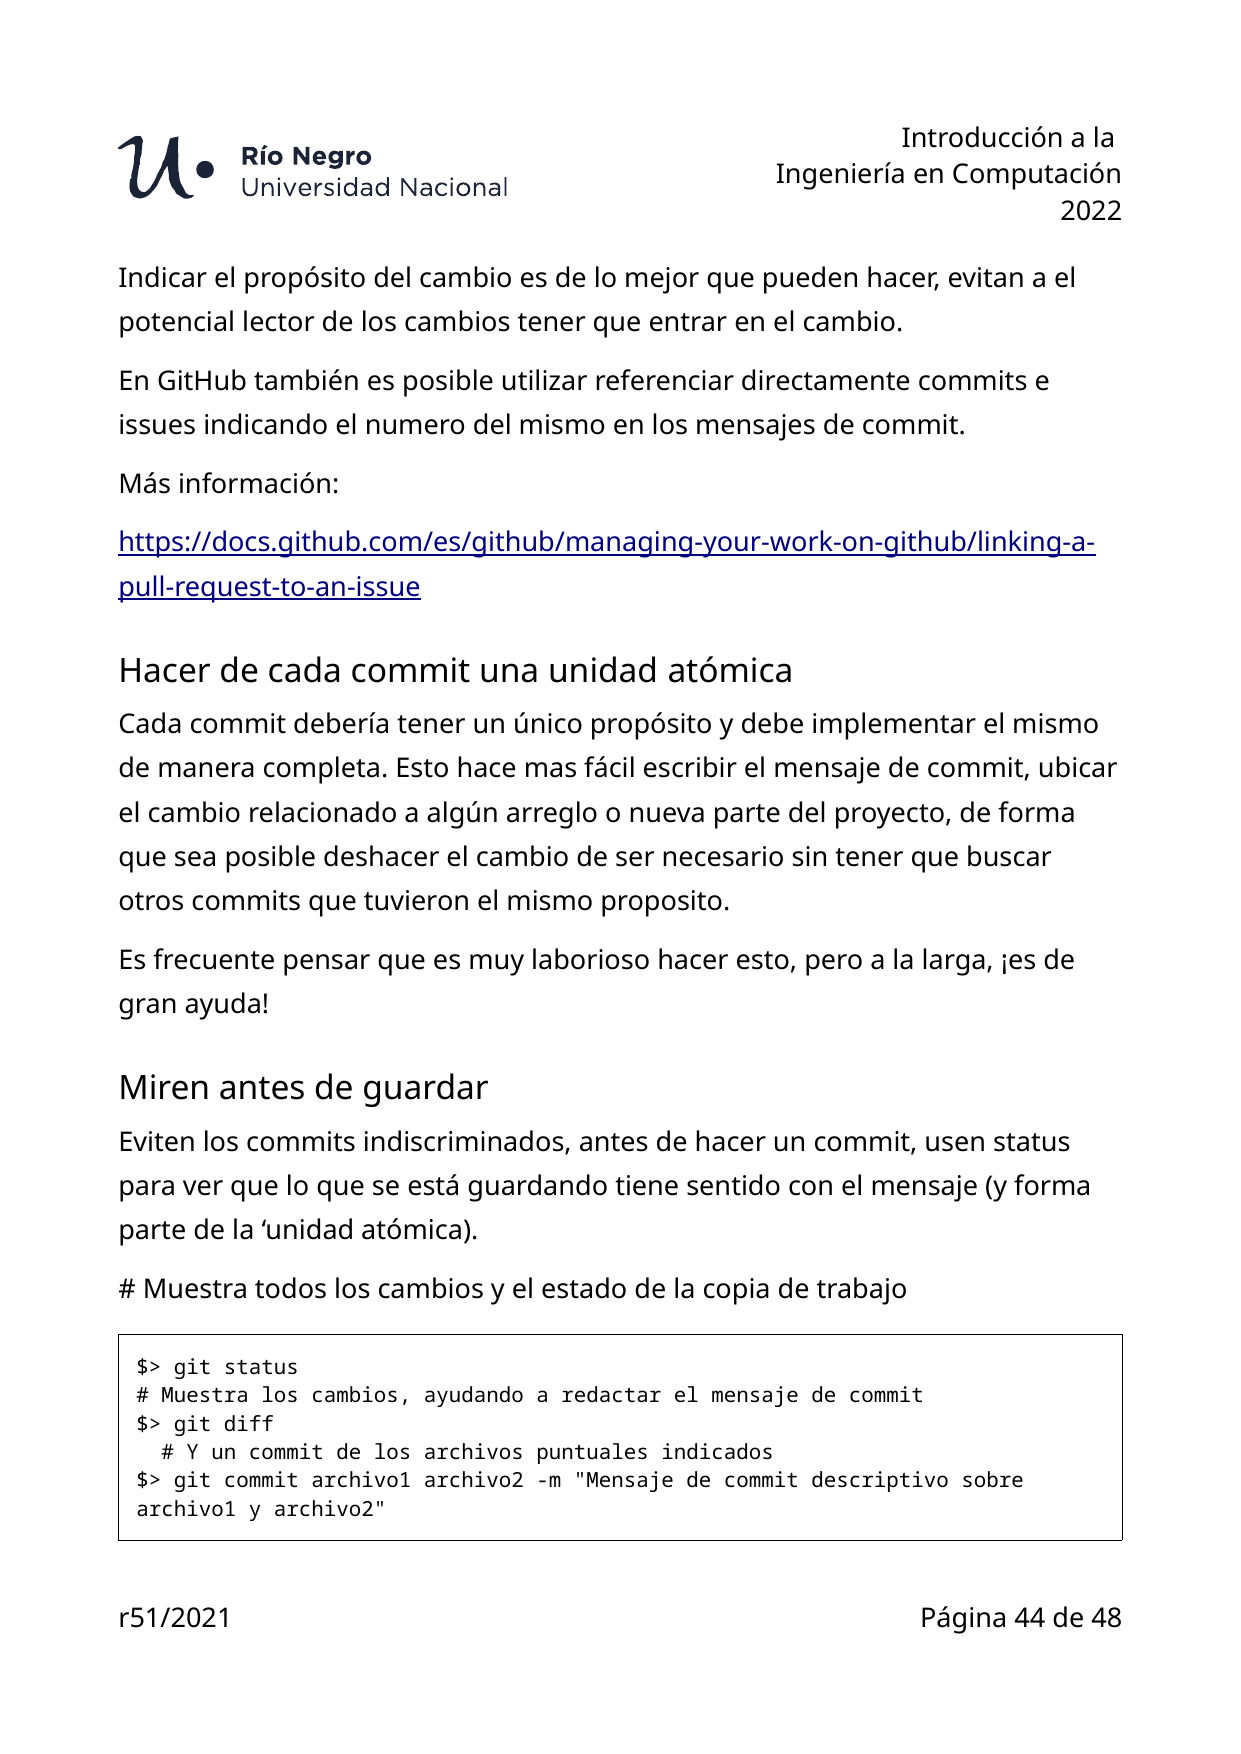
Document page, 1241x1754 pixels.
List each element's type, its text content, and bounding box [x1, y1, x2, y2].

text Es frecuente pensar que es muy laborioso hacer esto, pero a la larga, ¡es de gran ayuda! [118, 940, 1122, 1021]
text # Muestra todos los cambios y el estado de la copia de trabajo [118, 1269, 1122, 1306]
text Más información: [118, 464, 1122, 501]
text Cada commit debería tener un único propósito y debe implementar el mismo de manera completa. Esto hace mas fácil escribir el mensaje de commit, ubicar el cambio relacionado a algún arreglo o nueva parte del proyecto, de forma que sea posible deshacer el cambio de ser necesario sin tener que buscar otros commits que tuvieron el mismo proposito. [118, 705, 1122, 918]
text Indicar el propósito del cambio es de lo mejor que pueden hacer, evitan a el potencial lector de los cambios tener que entrar en el cambio. [118, 258, 1122, 339]
text # Y un commit de los archivos puntuales indicados [119, 1419, 1122, 1448]
text # Muestra los cambios, ayudando a redactar el mensaje de commit [119, 1362, 1122, 1391]
subtitle Miren antes de guardar [118, 1064, 1122, 1110]
text $> git commit archivo1 archivo2 -m "Mensaje de commit descriptivo sobre archivo1 y archivo2" [119, 1448, 1122, 1540]
text $> git status [119, 1335, 1122, 1362]
subtitle Hacer de cada commit una unidad atómica [118, 647, 1122, 692]
text https://docs.github.com/es/github/managing-your-work-on-github/linking-a-pull-request-to-an-issue [118, 523, 1122, 604]
text En GitHub también es posible utilizar referenciar directamente commits e issues indicando el numero del mismo en los mensajes de commit. [118, 361, 1122, 442]
text Eviten los commits indiscriminados, antes de hacer un commit, usen status para ver que lo que se está guardando tiene sentido con el mensaje (y forma parte de la ‘unidad atómica). [118, 1122, 1122, 1247]
text $> git diff [119, 1391, 1122, 1419]
